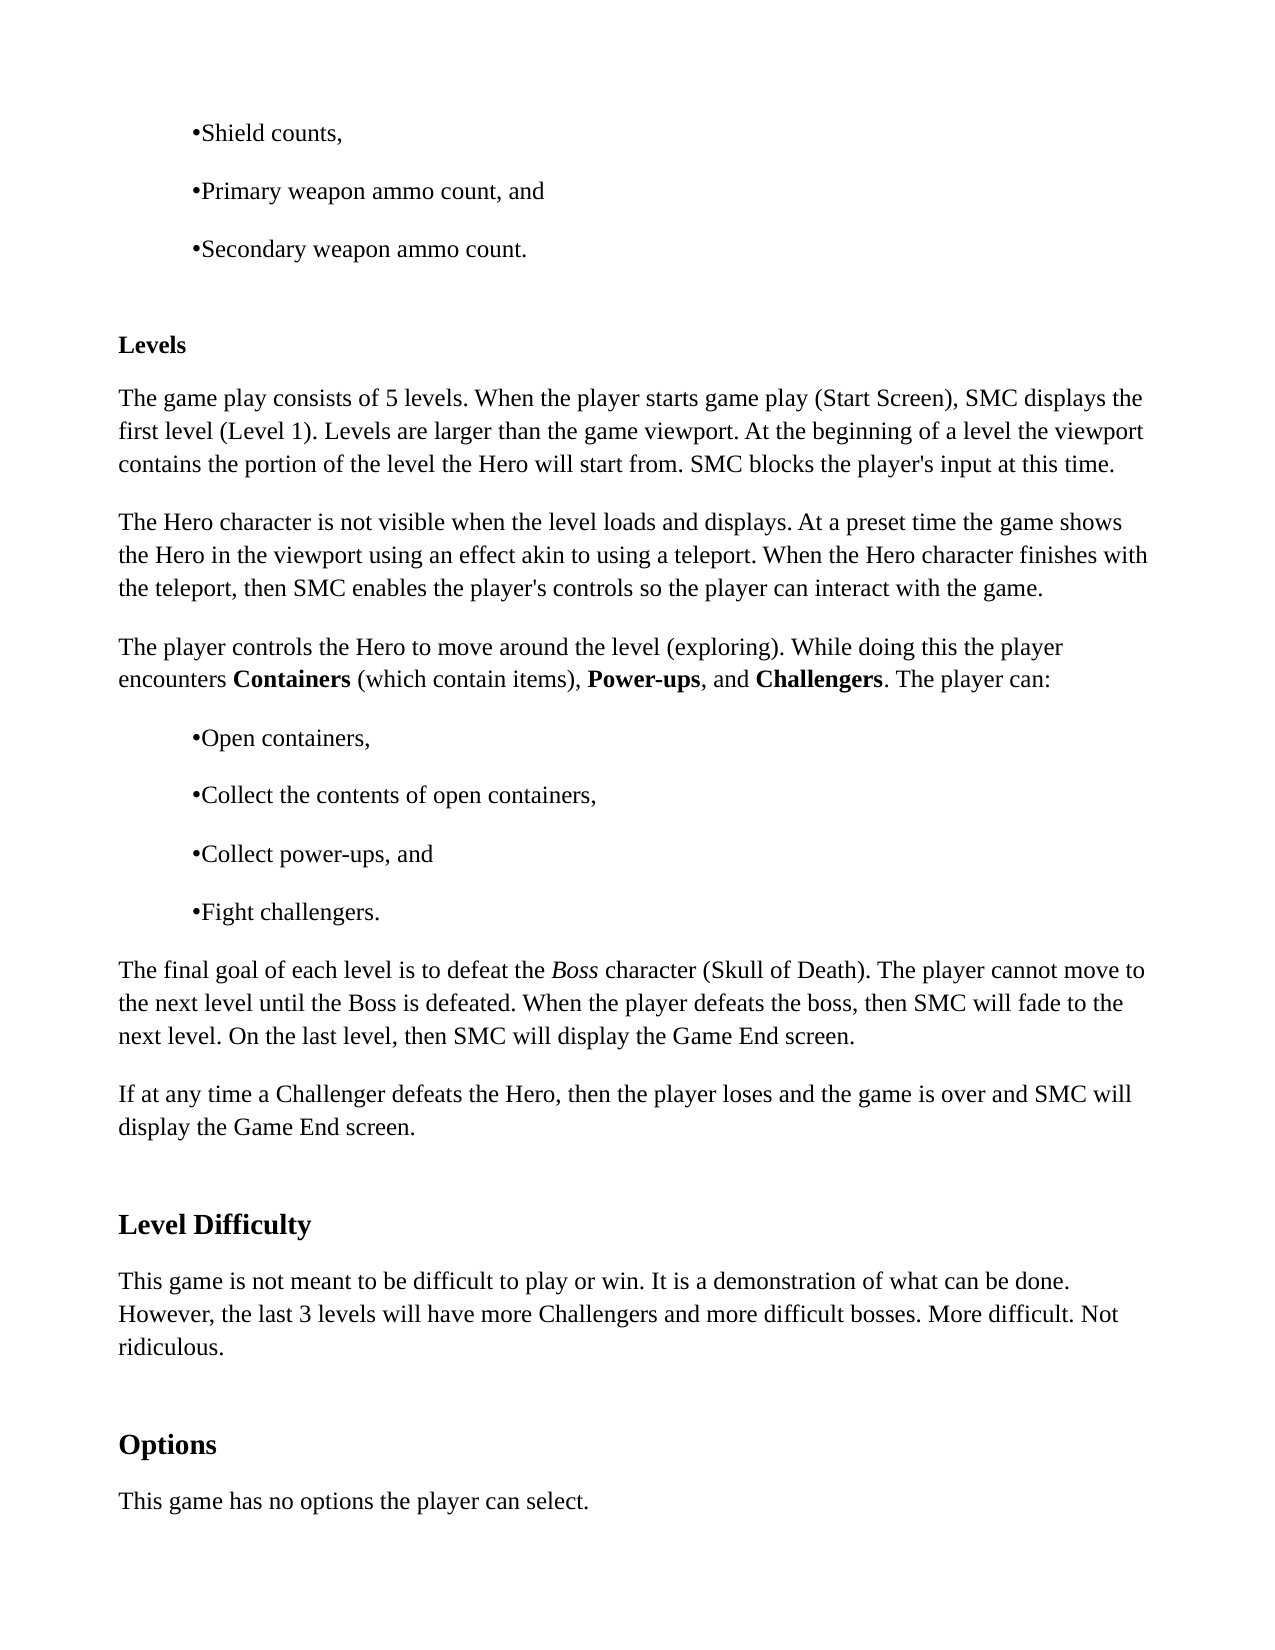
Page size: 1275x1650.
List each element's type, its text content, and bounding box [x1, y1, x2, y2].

subtitle Level Difficulty [118, 1207, 1157, 1241]
text This game has no options the player can select. [118, 1486, 1157, 1515]
subtitle Levels [118, 330, 1157, 358]
list Open containers, [118, 723, 1157, 751]
text The Hero character is not visible when the level loads and displays. At a preset time the game shows the Hero in the viewport using an effect akin to using a teleport. When the Hero character finishes with the teleport, then SMC enables the player's controls so the player can interact with the game. [118, 507, 1157, 602]
text This game is not meant to be difficult to play or win. It is a demonstration of what can be done. However, the last 3 levels will have more Challengers and more difficult bosses. More difficult. Not ridiculous. [118, 1266, 1157, 1361]
text The game play consists of 5 levels. When the player starts game play (Start Screen), SMC displays the first level (Level 1). Levels are larger than the game viewport. At the beginning of a level the viewport contains the portion of the level the Hero will start from. SMC blocks the player's input at this time. [118, 383, 1157, 478]
list Fight challengers. [118, 897, 1157, 925]
list Primary weapon ammo count, and [118, 176, 1157, 205]
text If at any time a Challenger defeats the Hero, then the player loses and the game is over and SMC will display the Game End screen. [118, 1079, 1157, 1141]
text The player controls the Hero to move around the level (exploring). While doing this the player encounters Containers (which contain items), Power-ups, and Challengers. The player can: [118, 632, 1157, 693]
list Collect the contents of open containers, [118, 781, 1157, 809]
text The final goal of each level is to defeat the Boss character (Skull of Death). The player cannot move to the next level until the Boss is defeated. When the player defeats the boss, then SMC will fade to the next level. On the last level, then SMC will display the Game End screen. [118, 955, 1157, 1049]
list Shield counts, [118, 118, 1157, 147]
list Collect power-ups, and [118, 839, 1157, 867]
list Secondary weapon ammo count. [118, 234, 1157, 263]
subtitle Options [118, 1427, 1157, 1461]
